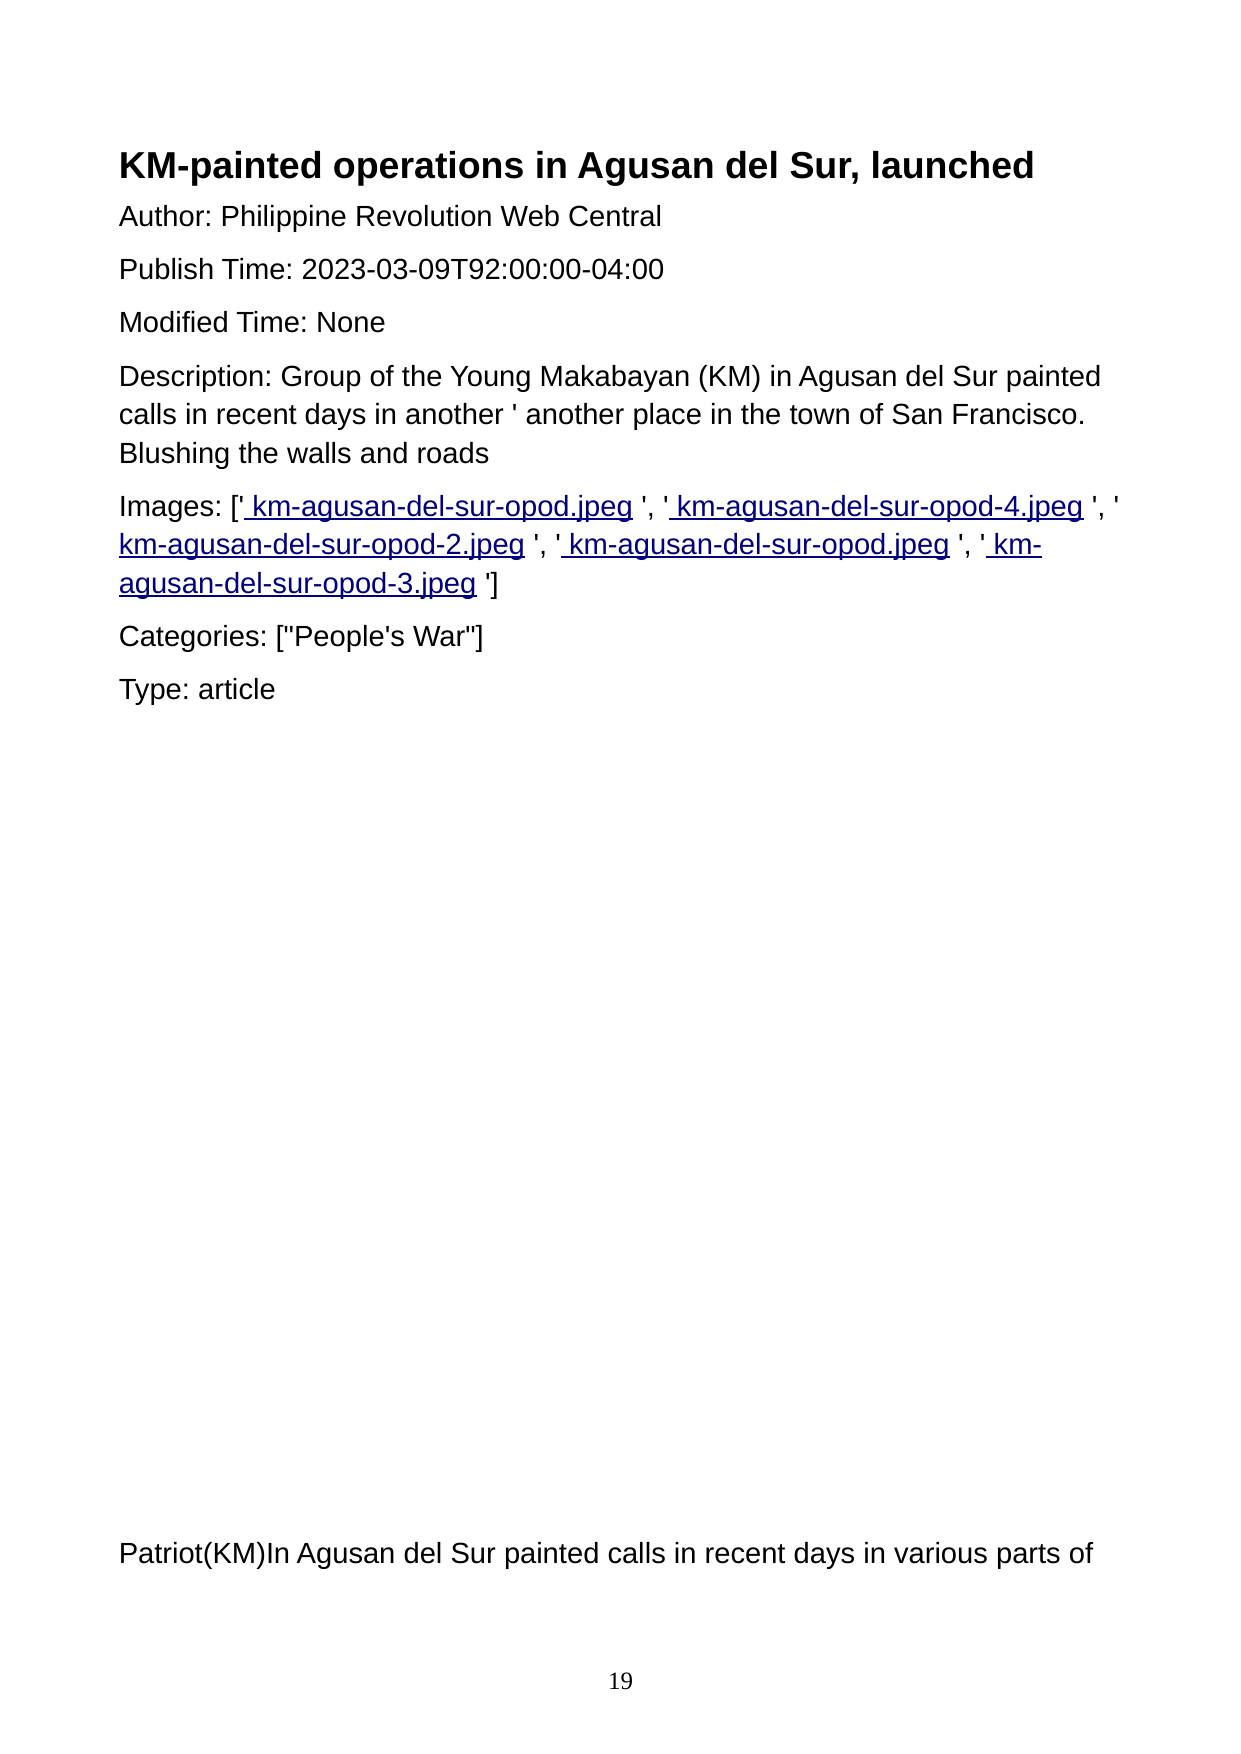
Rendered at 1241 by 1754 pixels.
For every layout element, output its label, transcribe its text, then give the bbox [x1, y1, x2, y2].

text Description: Group of the Young Makabayan (KM) in Agusan del Sur painted calls in recent days in another ' another place in the town of San Francisco. Blushing the walls and roads [118, 358, 1122, 469]
text Author: Philippine Revolution Web Central [118, 199, 1122, 233]
text Modified Time: None [118, 305, 1122, 339]
text Patriot(KM)In Agusan del Sur painted calls in recent days in various parts of [118, 725, 1122, 1570]
subtitle KM-painted operations in Agusan del Sur, launched [118, 143, 1122, 187]
text Images: [' km-agusan-del-sur-opod.jpeg ', ' km-agusan-del-sur-opod-4.jpeg ', ' km-agusan-del-sur-opod-2.jpeg ', ' km-agusan-del-sur-opod.jpeg ', ' km-agusan-del-sur-opod-3.jpeg '] [118, 489, 1122, 599]
text Categories: ["People's War"] [118, 619, 1122, 652]
text Publish Time: 2023-03-09T92:00:00-04:00 [118, 252, 1122, 286]
text Type: article [118, 672, 1122, 706]
